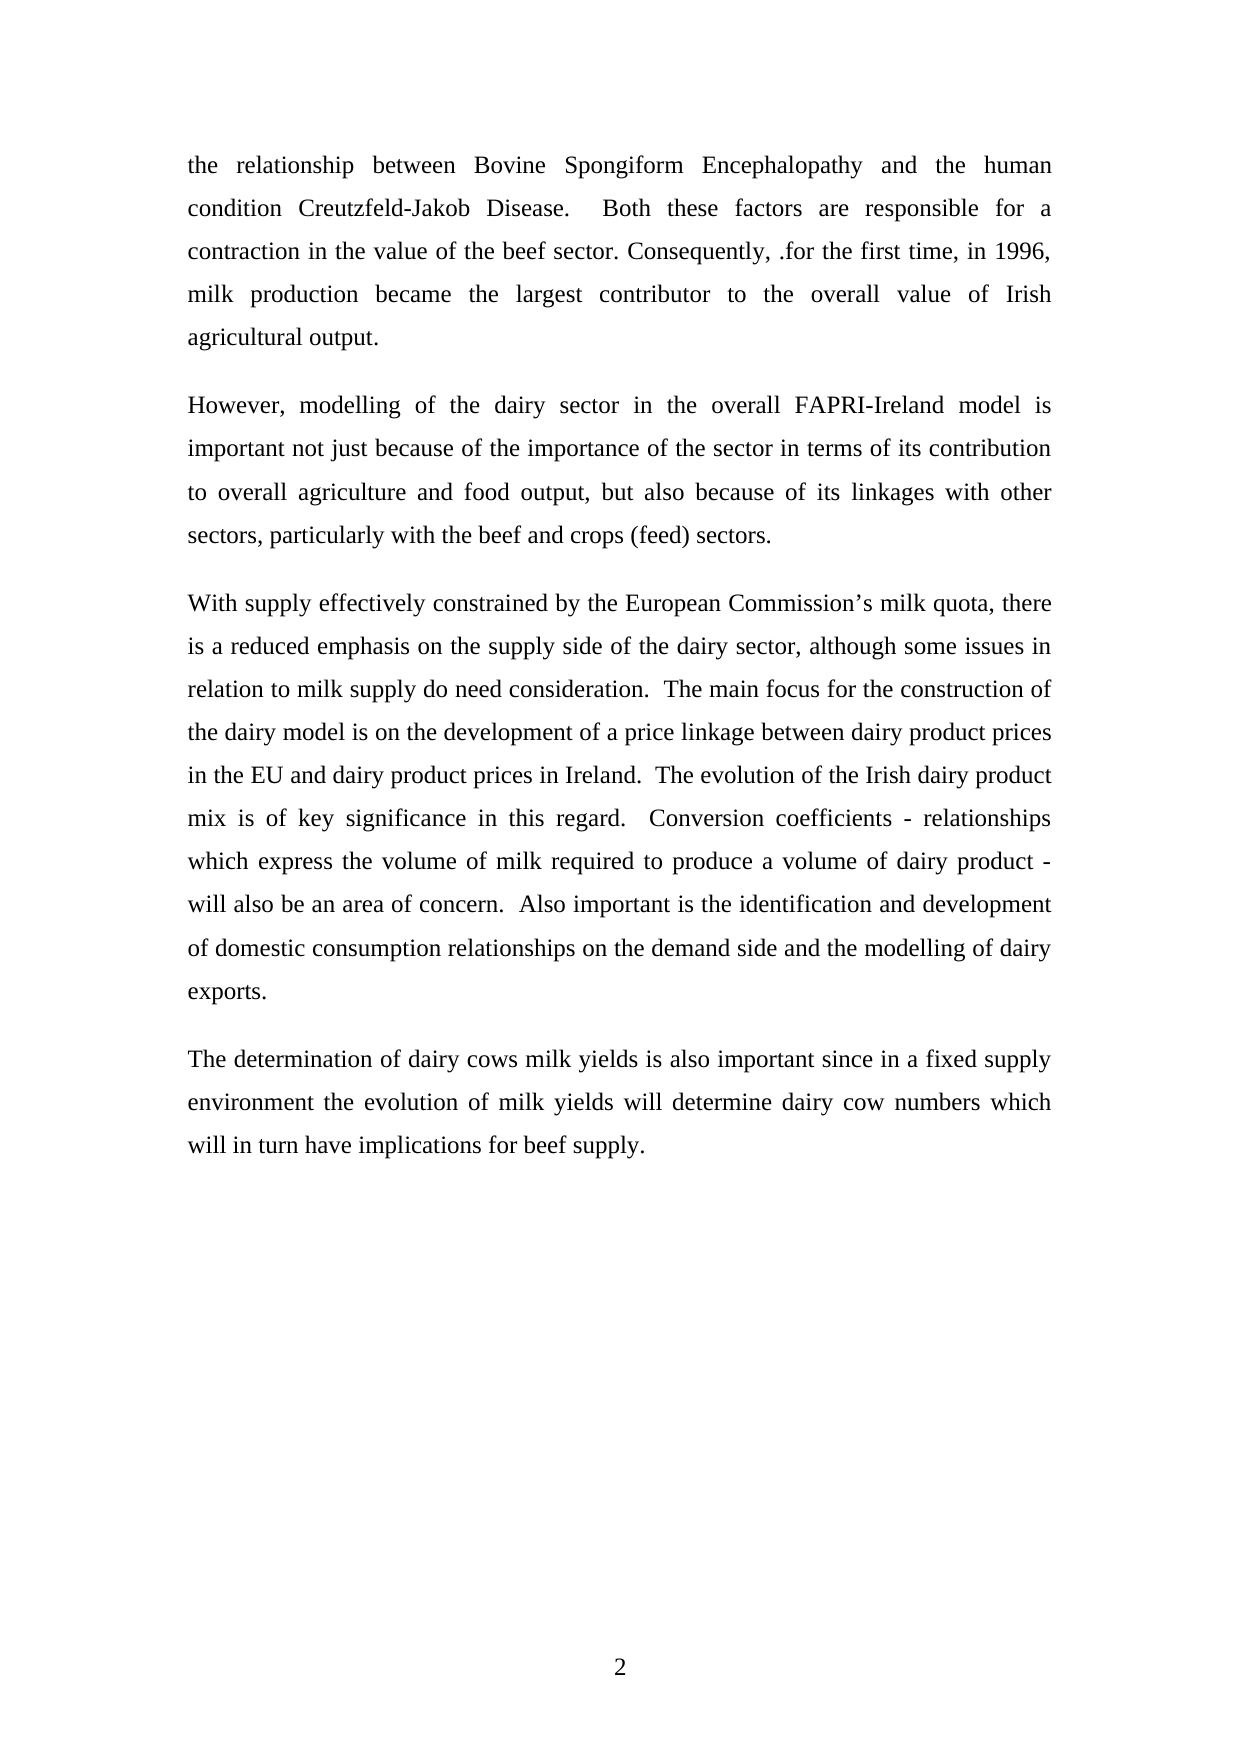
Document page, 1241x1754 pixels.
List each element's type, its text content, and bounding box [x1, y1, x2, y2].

text the relationship between Bovine Spongiform Encephalopathy and the human condition Creutzfeld-Jakob Disease. Both these factors are responsible for a contraction in the value of the beef sector. Consequently, .for the first time, in 1996, milk production became the largest contributor to the overall value of Irish agricultural output. [187, 150, 1053, 351]
text However, modelling of the dairy sector in the overall FAPRI-Ireland model is important not just because of the importance of the sector in terms of its contribution to overall agriculture and food output, but also because of its linkages with other sectors, particularly with the beef and crops (feed) sectors. [187, 390, 1053, 548]
text With supply effectively constrained by the European Commission’s milk quota, there is a reduced emphasis on the supply side of the dairy sector, although some issues in relation to milk supply do need consideration. The main focus for the construction of the dairy model is on the development of a price linkage between dairy product prices in the EU and dairy product prices in Ireland. The evolution of the Irish dairy product mix is of key significance in this regard. Conversion coefficients - relationships which express the volume of milk required to produce a volume of dairy product - will also be an area of concern. Also important is the identification and development of domestic consumption relationships on the demand side and the modelling of dairy exports. [187, 588, 1053, 1004]
text The determination of dairy cows milk yields is also important since in a fixed supply environment the evolution of milk yields will determine dairy cow numbers which will in turn have implications for beef supply. [187, 1044, 1053, 1159]
